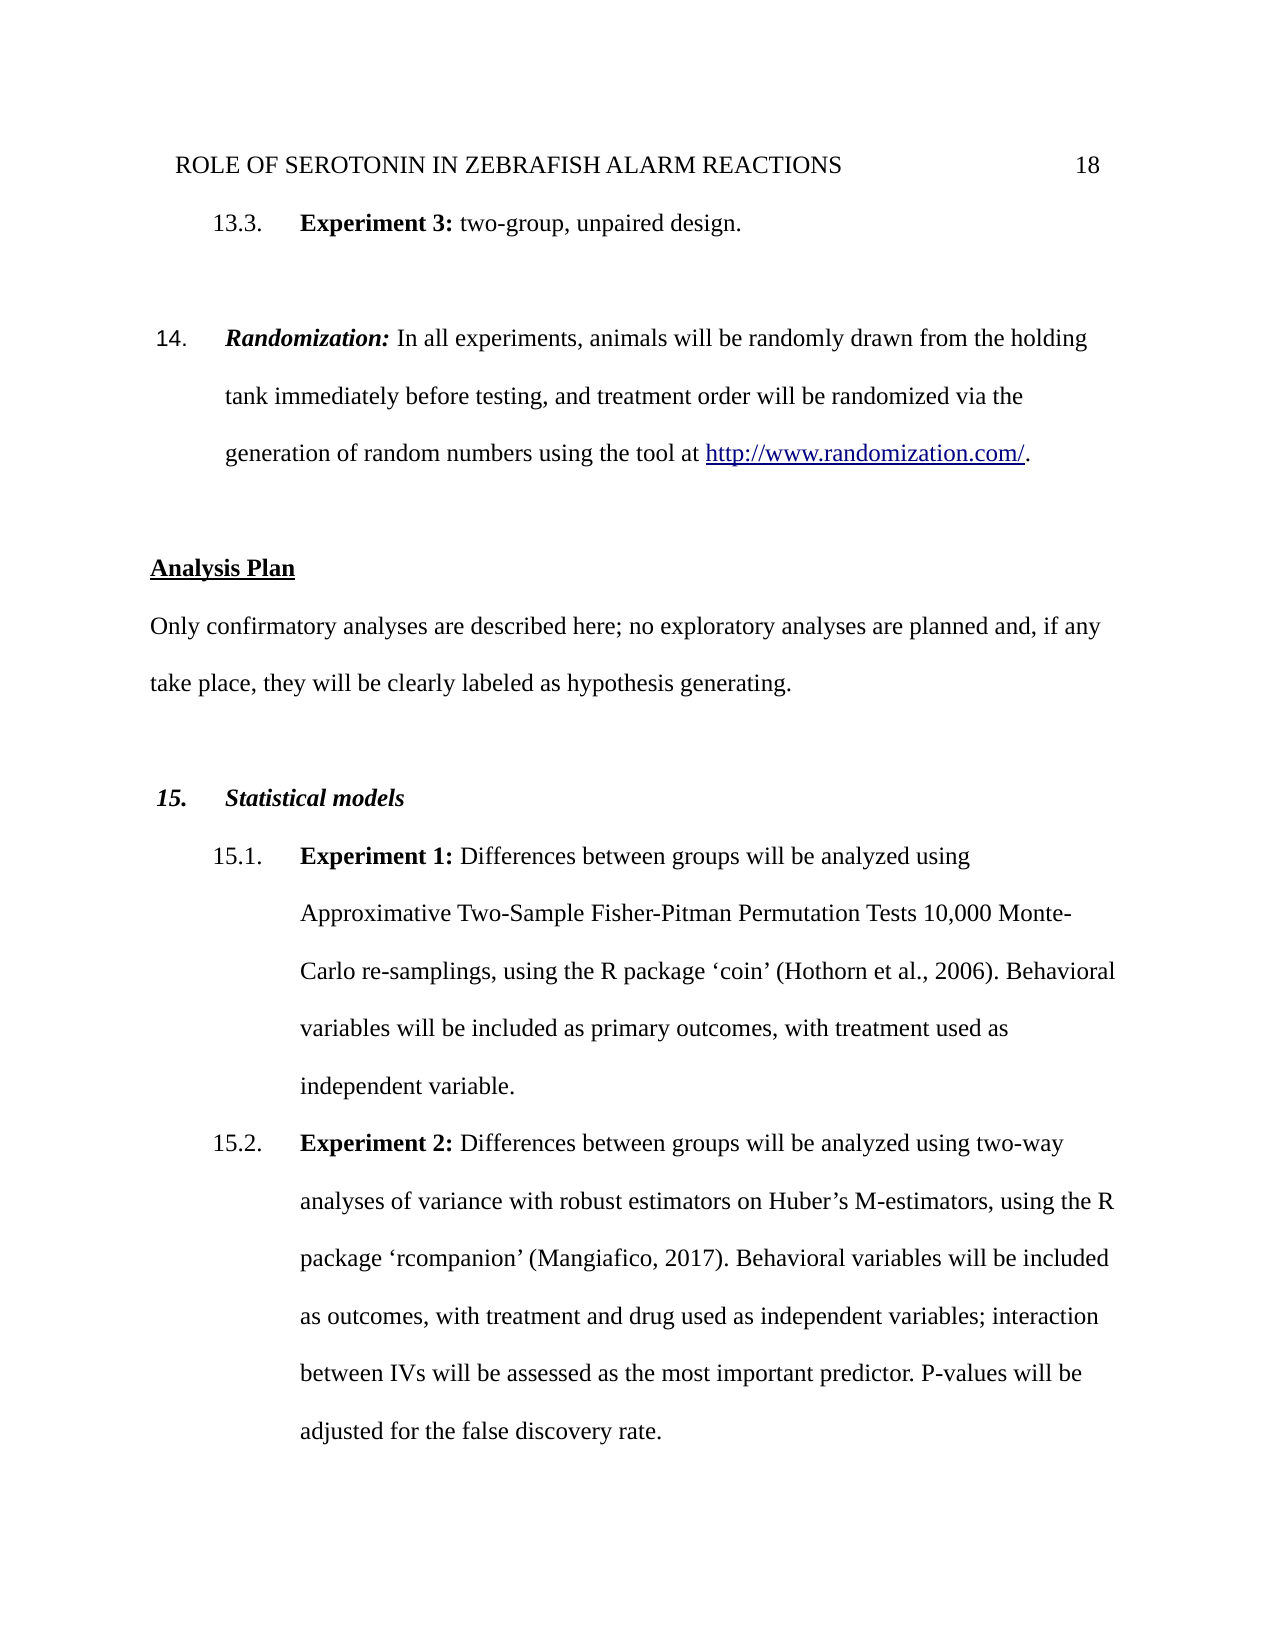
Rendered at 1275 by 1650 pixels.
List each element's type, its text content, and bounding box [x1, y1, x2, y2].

text Analysis Plan [150, 553, 1125, 582]
list Experiment 3: two-group, unpaired design. [262, 208, 1125, 237]
list Experiment 1: Differences between groups will be analyzed using Approximative Two-Sample Fisher-Pitman Permutation Tests 10,000 Monte-Carlo re-samplings, using the R package ‘coin’ (Hothorn et al., 2006)⁠. Behavioral variables will be included as primary outcomes, with treatment used as independent variable. [262, 841, 1125, 1099]
list Statistical models [187, 783, 1125, 812]
list Experiment 2: Differences between groups will be analyzed using two-way analyses of variance with robust estimators on Huber’s M-estimators, using the R package ‘rcompanion’ (Mangiafico, 2017)⁠. Behavioral variables will be included as outcomes, with treatment and drug used as independent variables; interaction between IVs will be assessed as the most important predictor. P-values will be adjusted for the false discovery rate. [262, 1128, 1125, 1444]
list Randomization: In all experiments, animals will be randomly drawn from the holding tank immediately before testing, and treatment order will be randomized via the generation of random numbers using the tool at http://www.randomization.com/. [187, 323, 1125, 467]
text Only confirmatory analyses are described here; no exploratory analyses are planned and, if any take place, they will be clearly labeled as hypothesis generating. [150, 611, 1125, 697]
